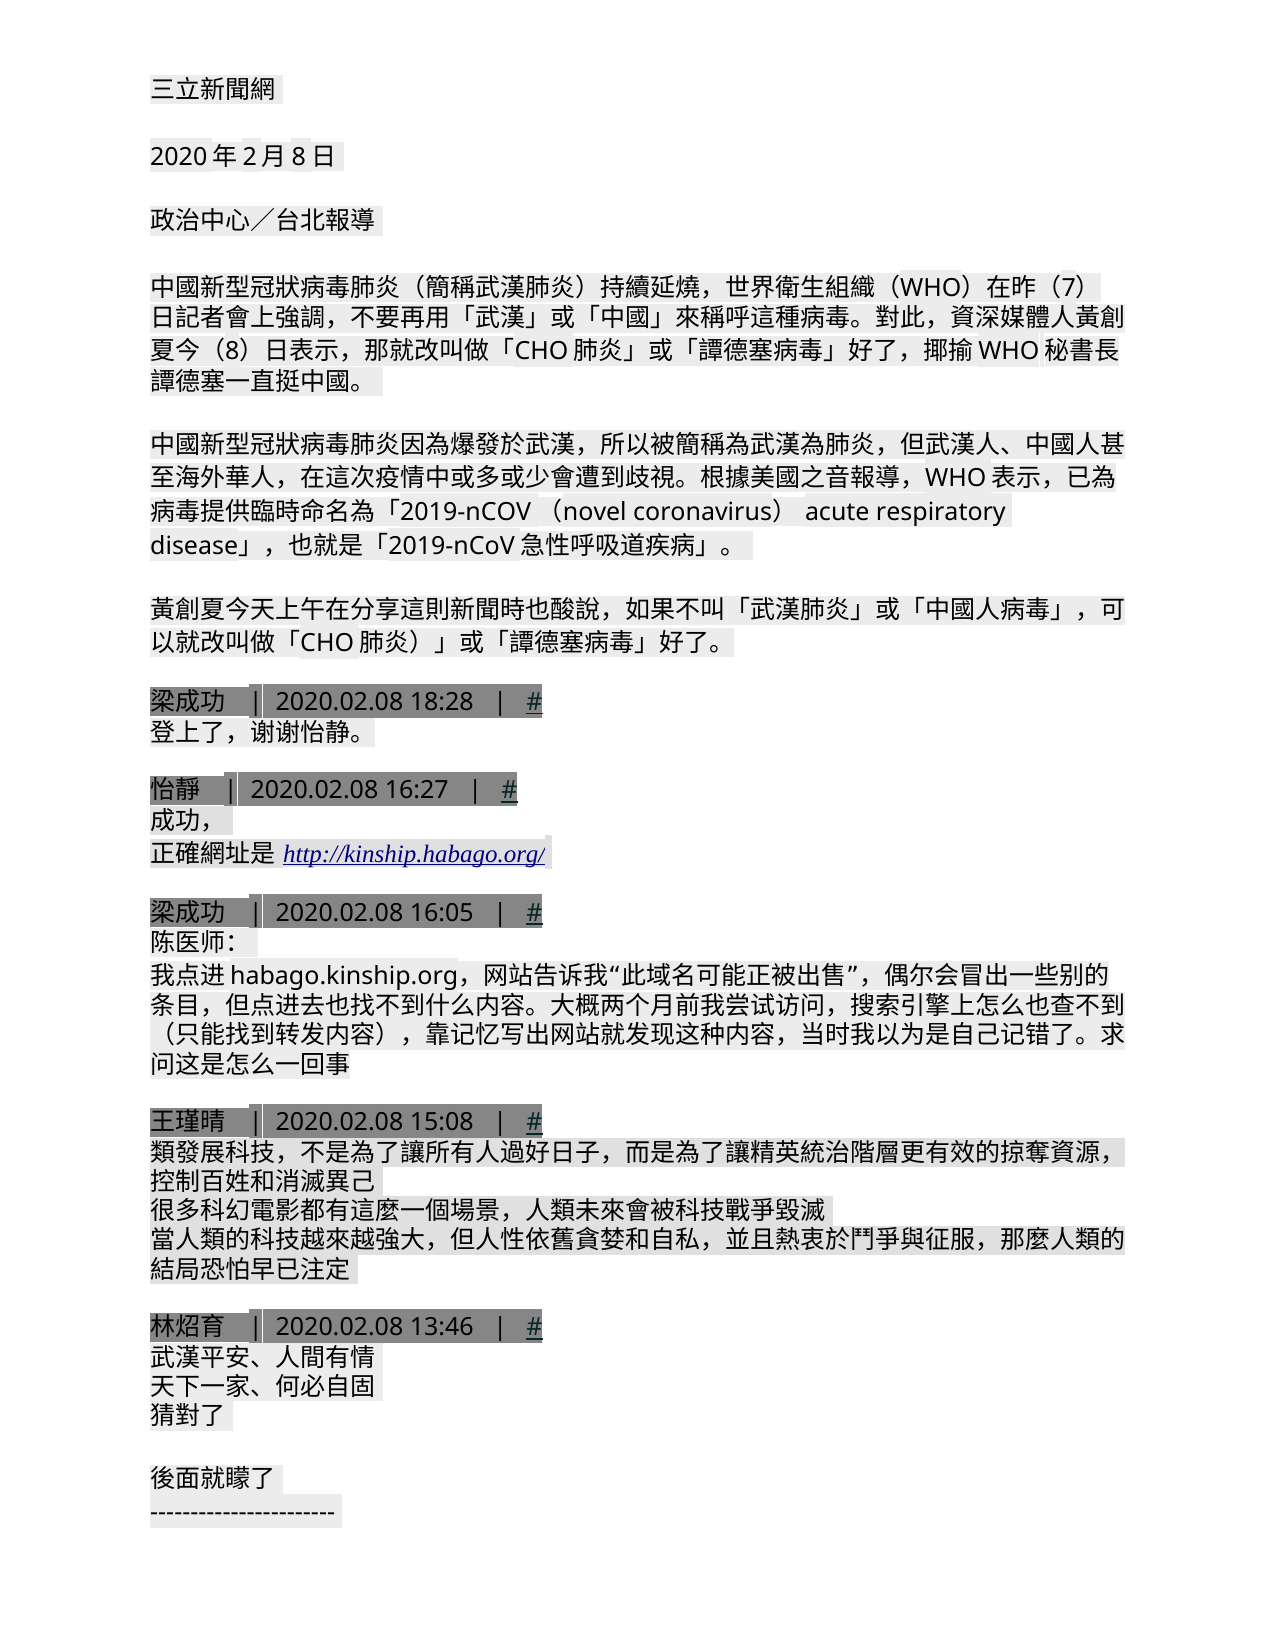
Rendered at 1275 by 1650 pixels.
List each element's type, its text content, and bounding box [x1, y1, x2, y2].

text 武漢平安、人間有情 天下一家、何必自固 猜對了 後面就矇了 [150, 1343, 1125, 1562]
text 林炤育 | 2020.02.08 13:46 | # [150, 1309, 1125, 1343]
text 梁成功 | 2020.02.08 16:05 | # [150, 894, 1125, 928]
text 怡靜 | 2020.02.08 16:27 | # [150, 772, 1125, 806]
text 類發展科技，不是為了讓所有人過好日子，而是為了讓精英統治階層更有效的掠奪資源，控制百姓和消滅異己 很多科幻電影都有這麼一個場景，人類未來會被科技戰爭毀滅 當人類的科技越來越強大，但人性依舊貪婪和自私，並且熱衷於鬥爭與征服，那麼人類的結局恐怕早已注定 [150, 1138, 1125, 1284]
text 成功， 正確網址是 http://kinship.habago.org/ [150, 806, 1125, 869]
text 梁成功 | 2020.02.08 18:28 | # [150, 684, 1125, 718]
text 陈医师： 我点进habago.kinship.org，网站告诉我“此域名可能正被出售”，偶尔会冒出一些别的条目，但点进去也找不到什么内容。大概两个月前我尝试访问，搜索引擎上怎么也查不到（只能找到转发内容），靠记忆写出网站就发现这种内容，当时我以为是自己记错了。求问这是怎么一回事 [150, 928, 1125, 1079]
text 登上了，谢谢怡静。 [150, 718, 1125, 747]
text 三立新聞網 2020年2月8日 政治中心／台北報導 中國新型冠狀病毒肺炎（簡稱武漢肺炎）持續延燒，世界衛生組織（WHO）在昨（7）日記者會上強調，不要再用「武漢」或「中國」來稱呼這種病毒。對此，資深媒體人黃創夏今（8）日表示，那就改叫做「CHO肺炎」或「譚德塞病毒」好了，揶揄WHO秘書長譚德塞一直挺中國。 中國新型冠狀病毒肺炎因為爆發於武漢，所以被簡稱為武漢為肺炎，但武漢人、中國人甚至海外華人，在這次疫情中或多或少會遭到歧視。根據美國之音報導，WHO表示，已為病毒提供臨時命名為「2019-nCOV （novel coronavirus） acute respiratory disease」，也就是「2019-nCoV急性呼吸道疾病」。 黃創夏今天上午在分享這則新聞時也酸說，如果不叫「武漢肺炎」或「中國人病毒」，可以就改叫做「CHO肺炎）」或「譚德塞病毒」好了。 [150, 75, 1125, 659]
text 王瑾晴 | 2020.02.08 15:08 | # [150, 1104, 1125, 1138]
